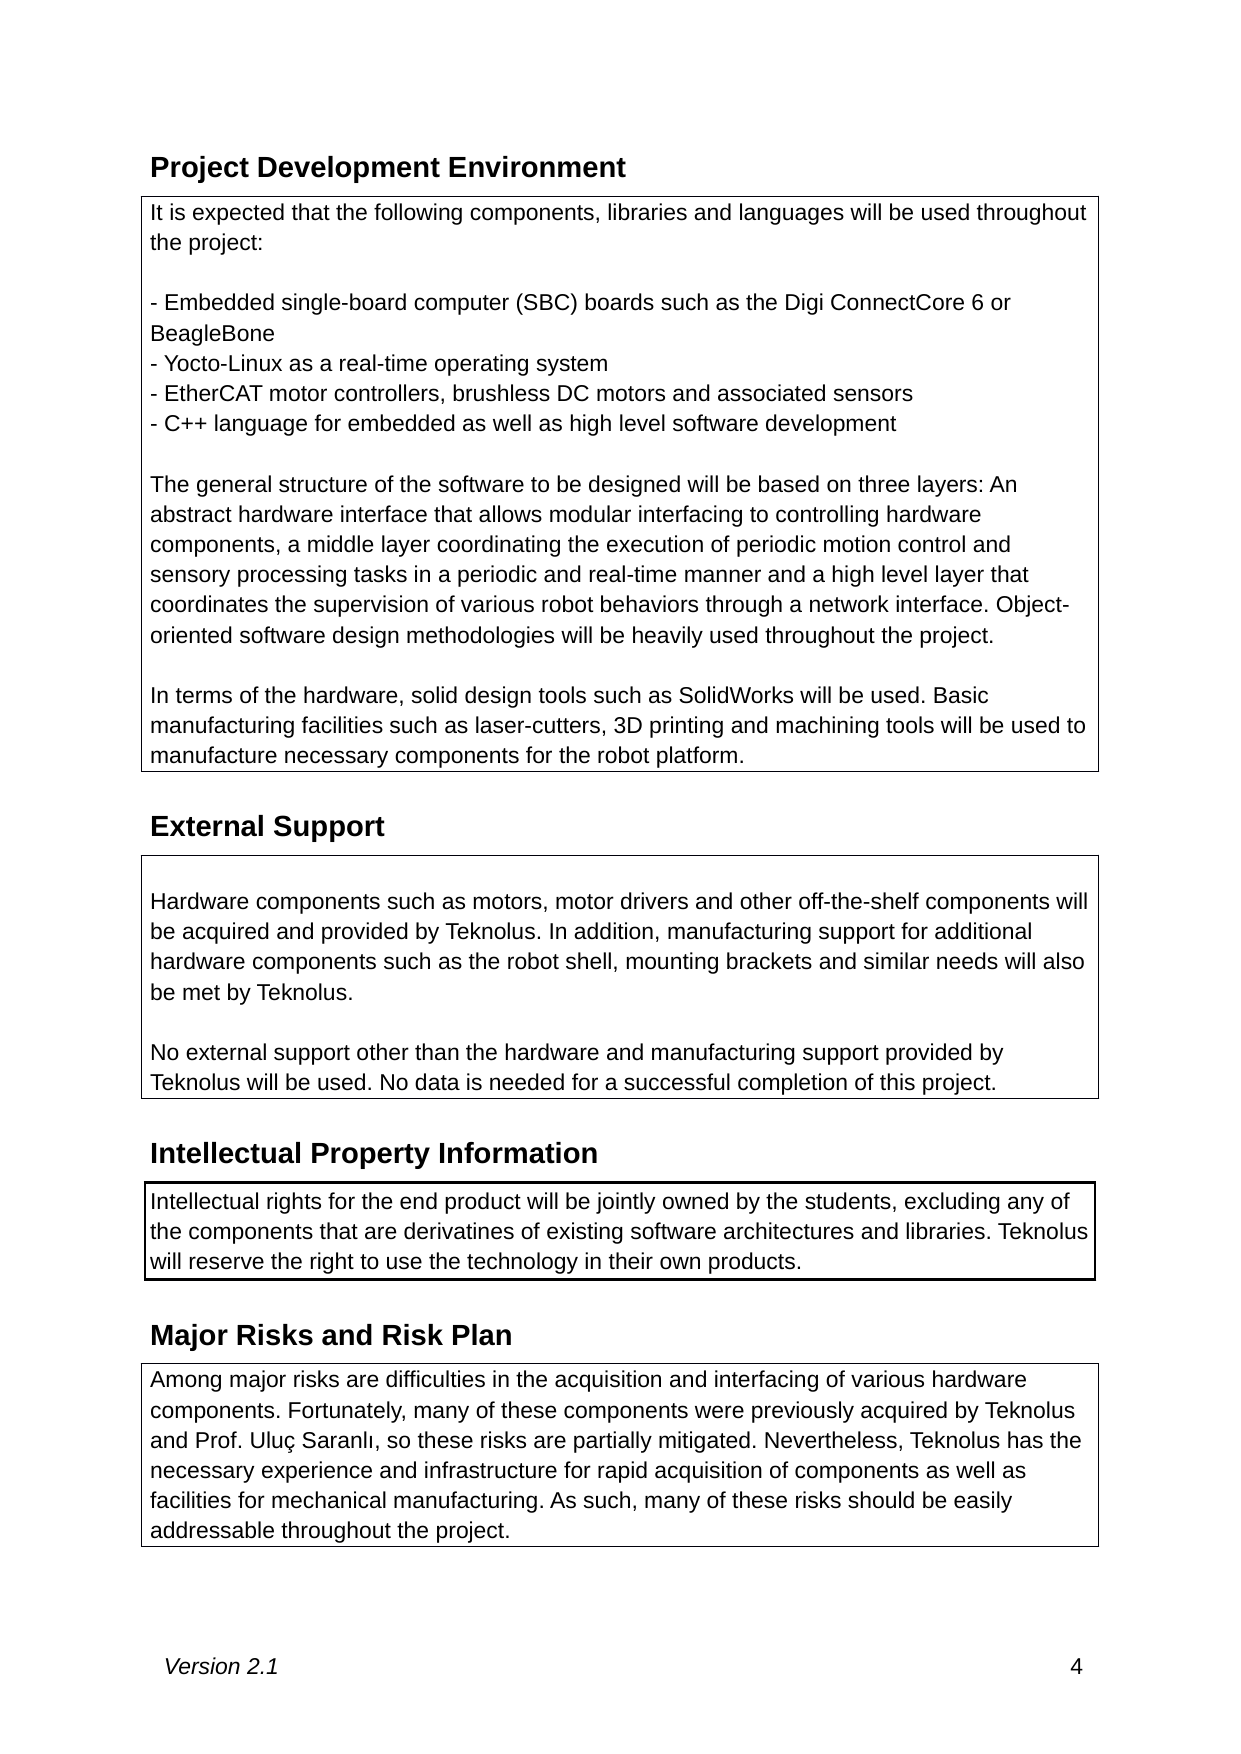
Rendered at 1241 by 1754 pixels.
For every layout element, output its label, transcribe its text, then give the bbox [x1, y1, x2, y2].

text - C++ language for embedded as well as high level software development [142, 407, 1098, 436]
text The general structure of the software to be designed will be based on three layers: An abstract hardware interface that allows modular interfacing to controlling hardware components, a middle layer coordinating the execution of periodic motion control and sensory processing tasks in a periodic and real-time manner and a high level layer that coordinates the supervision of various robot behaviors through a network interface. Object-oriented software design methodologies will be heavily used throughout the project. [142, 467, 1098, 648]
text It is expected that the following components, libraries and languages will be used throughout the project: [142, 197, 1098, 255]
text - Embedded single-board computer (SBC) boards such as the Digi ConnectCore 6 or BeagleBone [142, 286, 1098, 346]
text In terms of the hardware, solid design tools such as SolidWorks will be used. Basic manufacturing facilities such as laser-cutters, 3D printing and machining tools will be used to manufacture necessary components for the robot platform. [142, 679, 1098, 771]
text Intellectual rights for the end product will be jointly owned by the students, excluding any of the components that are derivatines of existing software architectures and libraries. Teknolus will reserve the right to use the technology in their own products. [146, 1184, 1094, 1278]
text - Yocto-Linux as a real-time operating system [142, 347, 1098, 376]
subtitle External Support [150, 809, 1090, 843]
subtitle Intellectual Property Information [150, 1136, 1090, 1169]
text No external support other than the hardware and manufacturing support provided by Teknolus will be used. No data is needed for a successful completion of this project. [142, 1036, 1098, 1098]
subtitle Project Development Environment [150, 150, 1090, 183]
text Among major risks are difficulties in the acquisition and interfacing of various hardware components. Fortunately, many of these components were previously acquired by Teknolus and Prof. Uluç Saranlı, so these risks are partially mitigated. Nevertheless, Teknolus has the necessary experience and infrastructure for rapid acquisition of components as well as facilities for mechanical manufacturing. As such, many of these risks should be easily addressable throughout the project. [142, 1364, 1098, 1546]
text - EtherCAT motor controllers, brushless DC motors and associated sensors [142, 377, 1098, 406]
text Hardware components such as motors, motor drivers and other off-the-shelf components will be acquired and provided by Teknolus. In addition, manufacturing support for additional hardware components such as the robot shell, mounting brackets and similar needs will also be met by Teknolus. [142, 885, 1098, 1005]
subtitle Major Risks and Risk Plan [150, 1318, 1090, 1351]
